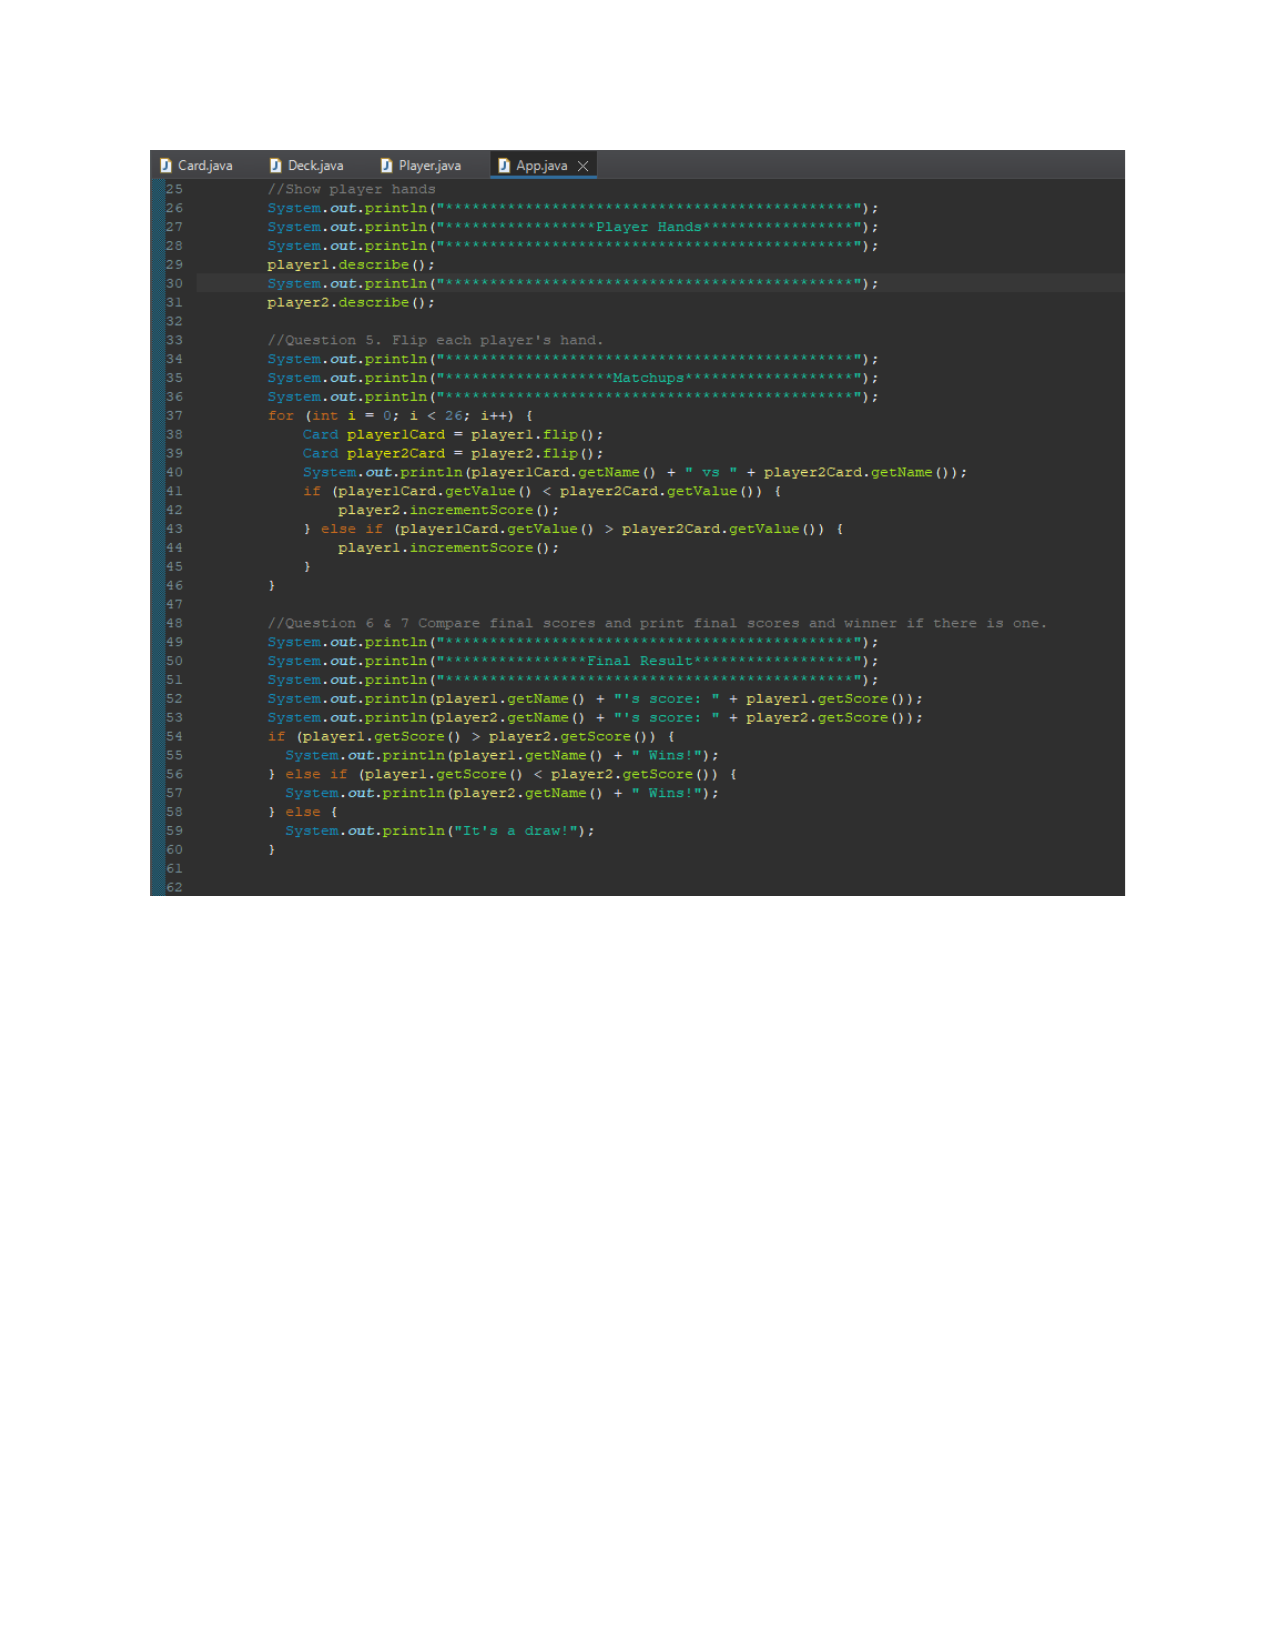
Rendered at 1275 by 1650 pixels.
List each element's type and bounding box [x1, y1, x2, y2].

picture [150, 150, 1125, 896]
